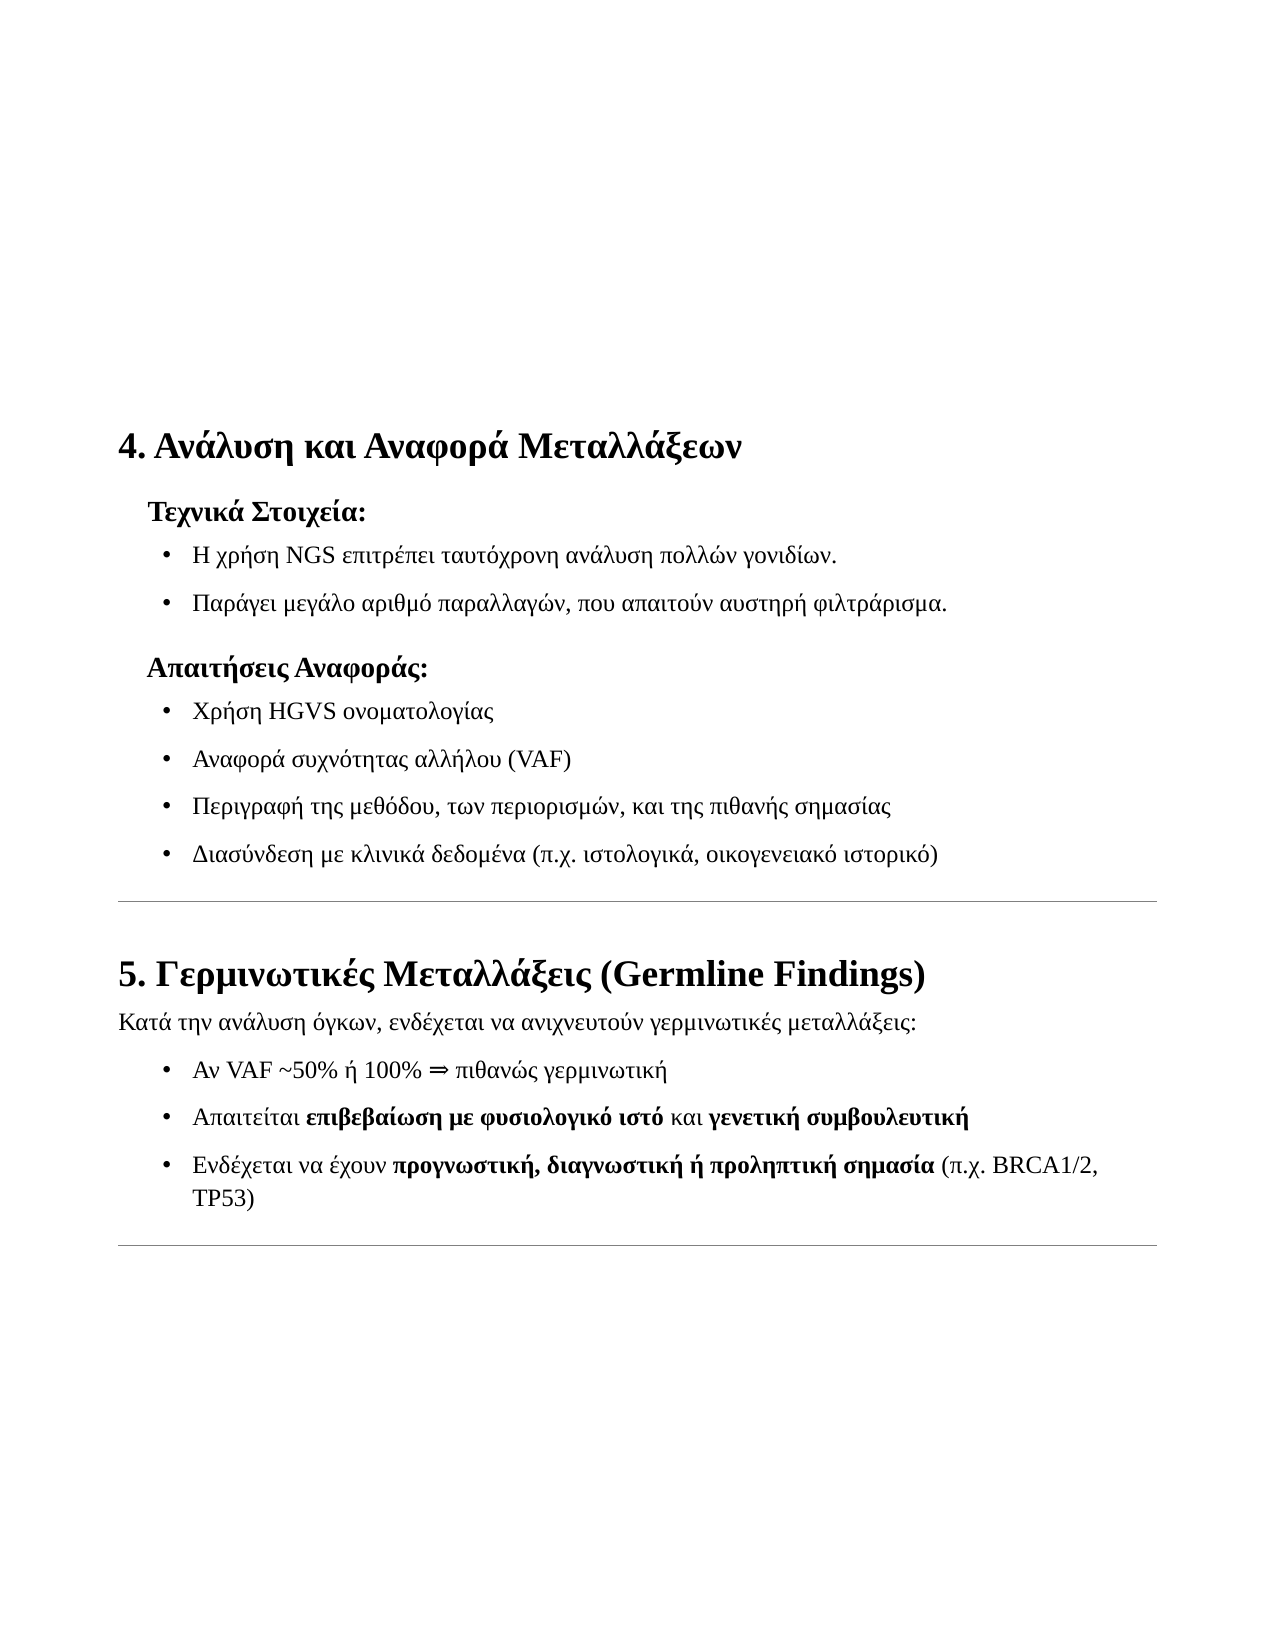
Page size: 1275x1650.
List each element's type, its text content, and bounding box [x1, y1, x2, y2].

list Παράγει μεγάλο αριθμό παραλλαγών, που απαιτούν αυστηρή φιλτράρισμα. [162, 588, 1157, 617]
subtitle 🔹 Τεχνικά Στοιχεία: [118, 494, 1157, 528]
subtitle 5. Γερμινωτικές Μεταλλάξεις (Germline Findings) [118, 952, 1157, 995]
text Κατά την ανάλυση όγκων, ενδέχεται να ανιχνευτούν γερμινωτικές μεταλλάξεις: [118, 1007, 1157, 1036]
subtitle 🔹 Απαιτήσεις Αναφοράς: [118, 650, 1157, 683]
list Η χρήση NGS επιτρέπει ταυτόχρονη ανάλυση πολλών γονιδίων. [162, 540, 1157, 569]
list Διασύνδεση με κλινικά δεδομένα (π.χ. ιστολογικά, οικογενειακό ιστορικό) [162, 839, 1157, 868]
list Αναφορά συχνότητας αλλήλου (VAF) [162, 744, 1157, 772]
list Χρήση HGVS ονοματολογίας [162, 696, 1157, 725]
list Απαιτείται επιβεβαίωση με φυσιολογικό ιστό και γενετική συμβουλευτική [162, 1102, 1157, 1131]
list Περιγραφή της μεθόδου, των περιορισμών, και της πιθανής σημασίας [162, 791, 1157, 820]
list Ενδέχεται να έχουν προγνωστική, διαγνωστική ή προληπτική σημασία (π.χ. BRCA1/2, TP53) [162, 1150, 1157, 1212]
list Αν VAF ~50% ή 100% ⇒ πιθανώς γερμινωτική [162, 1055, 1157, 1083]
subtitle 4. Ανάλυση και Αναφορά Μεταλλάξεων [118, 424, 1157, 467]
